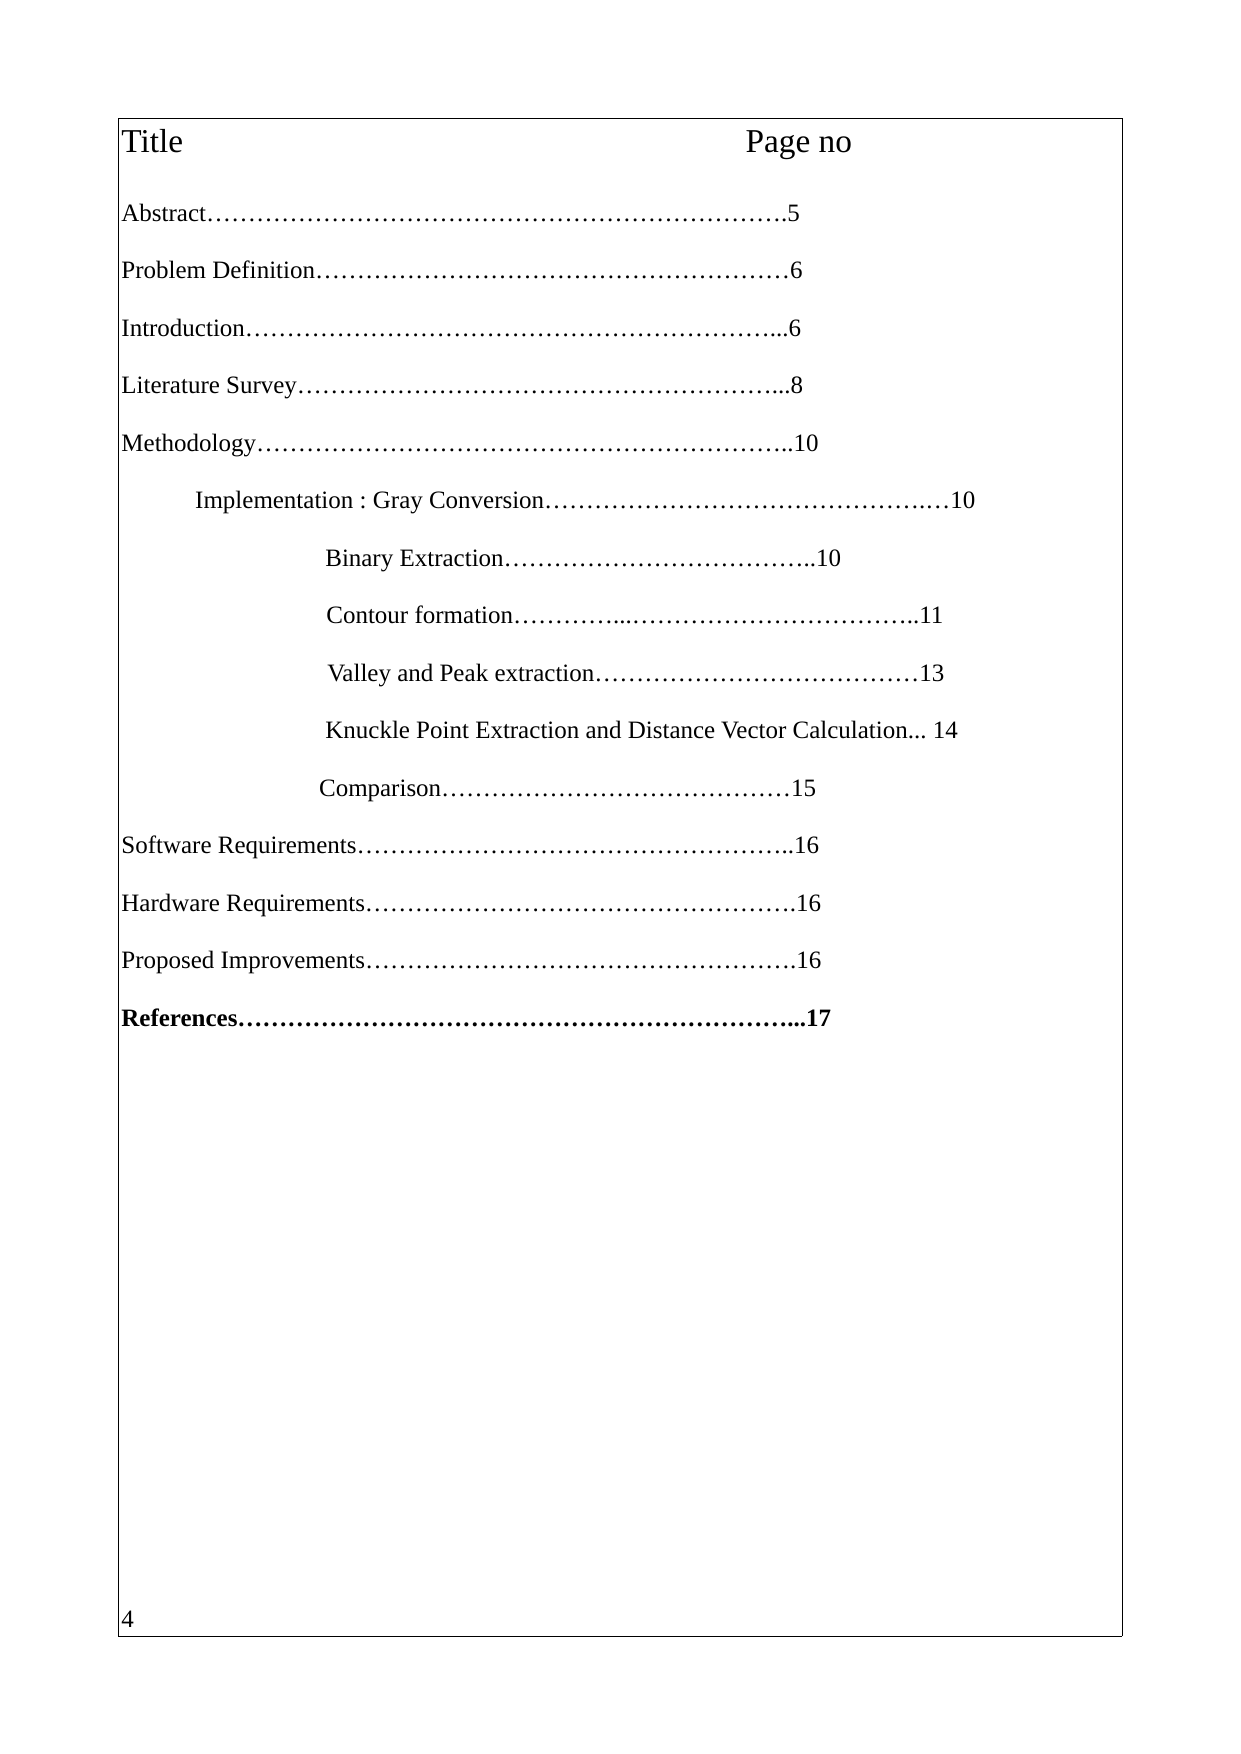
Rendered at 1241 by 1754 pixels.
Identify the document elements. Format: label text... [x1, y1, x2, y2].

text Implementation : Gray Conversion……………………………………….…10 [121, 485, 1119, 514]
text Comparison……………………………………15 [121, 773, 1119, 802]
text Title Page no [121, 121, 1119, 159]
text Software Requirements……………………………………………..16 [121, 830, 1119, 859]
text Valley and Peak extraction…………………………………13 [121, 658, 1119, 687]
text Introduction………………………………………………………...6 [121, 313, 1119, 342]
text Abstract…………………………………………………………….5 [121, 198, 1119, 227]
text Proposed Improvements…………………………………………….16 [121, 945, 1119, 974]
text Binary Extraction………………………………..10 [121, 543, 1119, 572]
text Methodology………………………………………………………..10 [121, 428, 1119, 457]
text Contour formation…………...……………………………..11 [121, 600, 1119, 629]
text Problem Definition…………………………………………………6 [121, 255, 1119, 284]
text Knuckle Point Extraction and Distance Vector Calculation... 14 [121, 715, 1119, 744]
text Literature Survey…………………………………………………...8 [121, 370, 1119, 399]
text References…………………………………………………………...17 [121, 1003, 1119, 1032]
text Hardware Requirements…………………………………………….16 [121, 888, 1119, 917]
